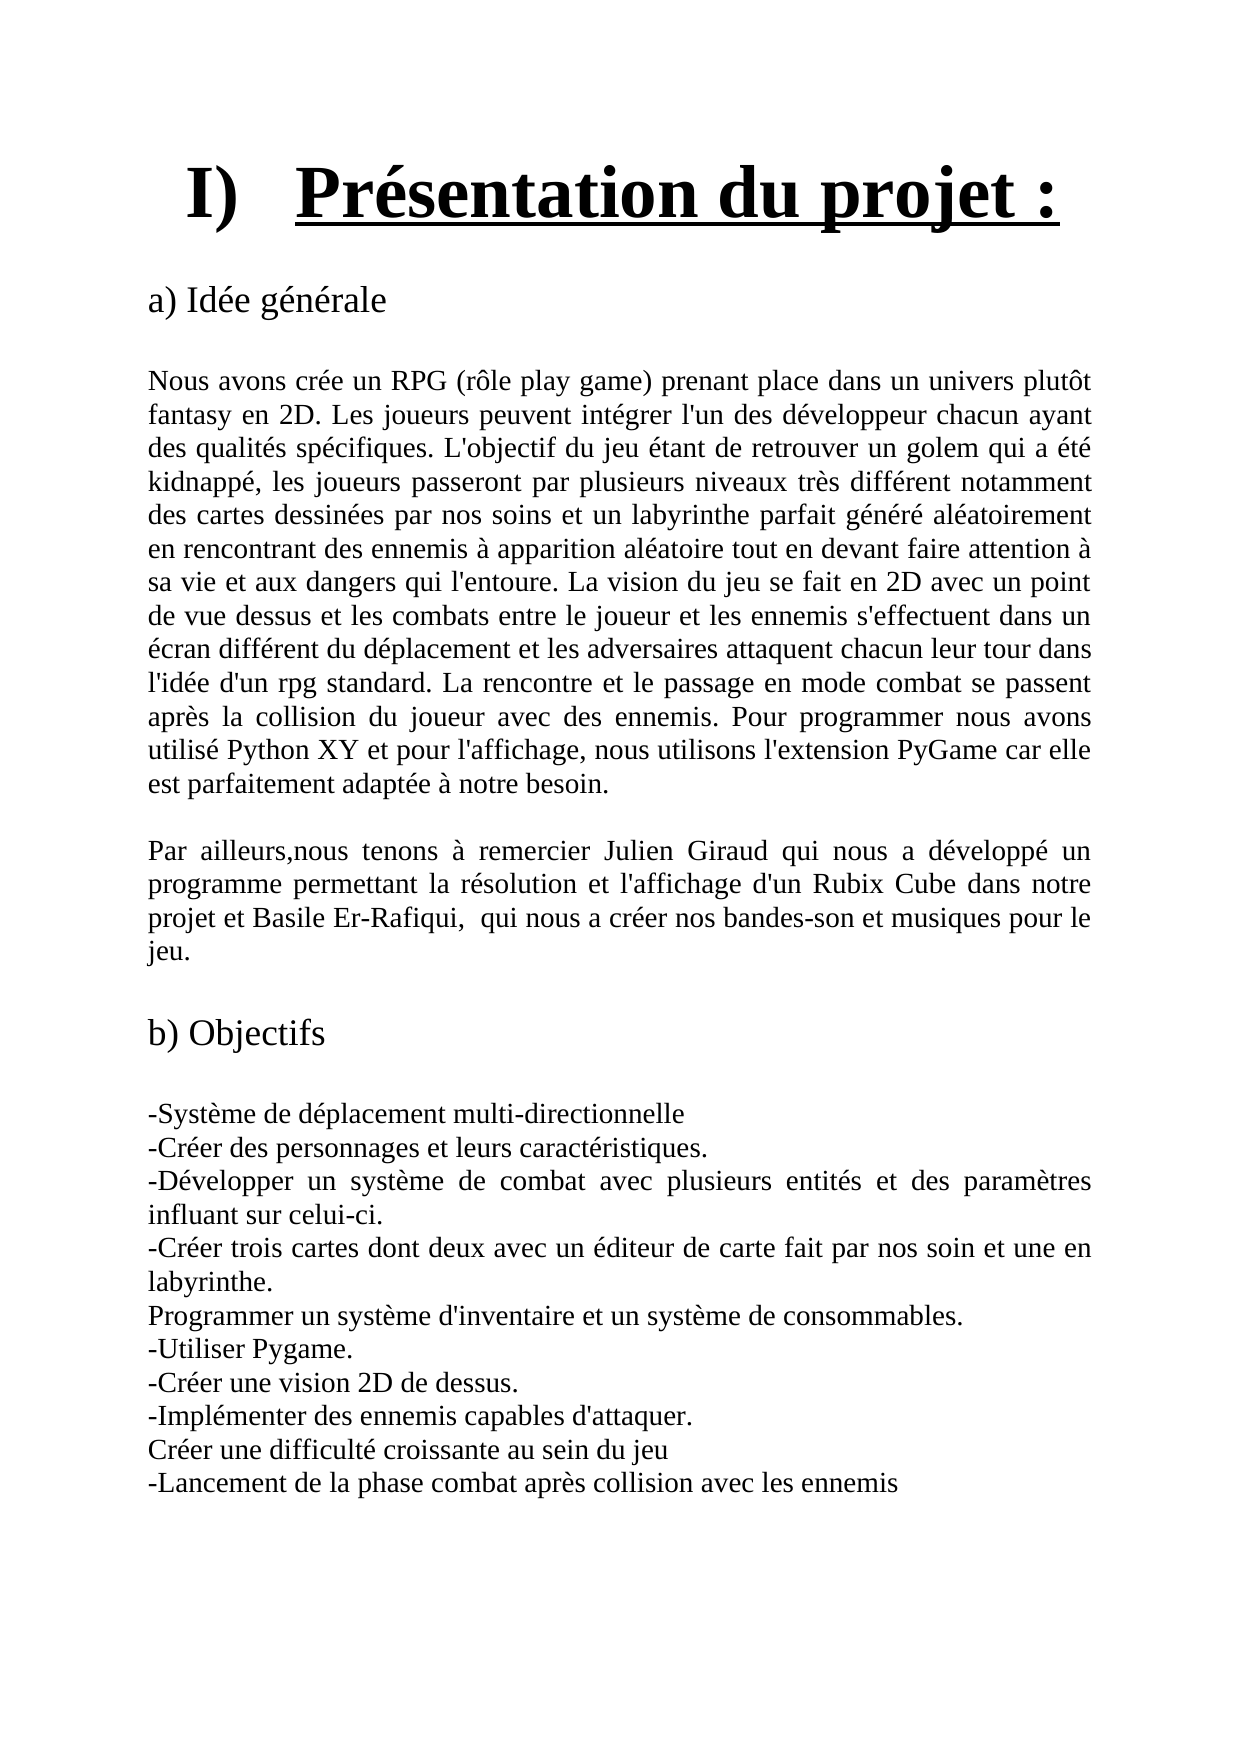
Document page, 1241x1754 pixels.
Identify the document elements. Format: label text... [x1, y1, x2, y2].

text -Créer trois cartes dont deux avec un éditeur de carte fait par nos soin et une en labyrinthe. [148, 1231, 1093, 1298]
text -Lancement de la phase combat après collision avec les ennemis [148, 1465, 1093, 1499]
text a) Idée générale [148, 277, 1093, 320]
text -Créer des personnages et leurs caractéristiques. [148, 1130, 1093, 1163]
text b) Objectifs [148, 1010, 1093, 1053]
text -Utiliser Pygame. [148, 1331, 1093, 1365]
text Par ailleurs,nous tenons à remercier Julien Giraud qui nous a développé un programme permettant la résolution et l'affichage d'un Rubix Cube dans notre projet et Basile Er-Rafiqui, qui nous a créer nos bandes-son et musiques pour le jeu. [148, 833, 1093, 967]
list Présentation du projet : [185, 148, 1093, 234]
text Programmer un système d'inventaire et un système de consommables. [148, 1298, 1093, 1331]
text -Créer une vision 2D de dessus. [148, 1365, 1093, 1398]
text -Implémenter des ennemis capables d'attaquer. [148, 1398, 1093, 1432]
text Créer une difficulté croissante au sein du jeu [148, 1432, 1093, 1465]
text Nous avons crée un RPG (rôle play game) prenant place dans un univers plutôt fantasy en 2D. Les joueurs peuvent intégrer l'un des développeur chacun ayant des qualités spécifiques. L'objectif du jeu étant de retrouver un golem qui a été kidnappé, les joueurs passeront par plusieurs niveaux très différent notamment des cartes dessinées par nos soins et un labyrinthe parfait généré aléatoirement en rencontrant des ennemis à apparition aléatoire tout en devant faire attention à sa vie et aux dangers qui l'entoure. La vision du jeu se fait en 2D avec un point de vue dessus et les combats entre le joueur et les ennemis s'effectuent dans un écran différent du déplacement et les adversaires attaquent chacun leur tour dans l'idée d'un rpg standard. La rencontre et le passage en mode combat se passent après la collision du joueur avec des ennemis. Pour programmer nous avons utilisé Python XY et pour l'affichage, nous utilisons l'extension PyGame car elle est parfaitement adaptée à notre besoin. [148, 363, 1093, 799]
text -Développer un système de combat avec plusieurs entités et des paramètres influant sur celui-ci. [148, 1163, 1093, 1231]
text -Système de déplacement multi-directionnelle [148, 1096, 1093, 1130]
